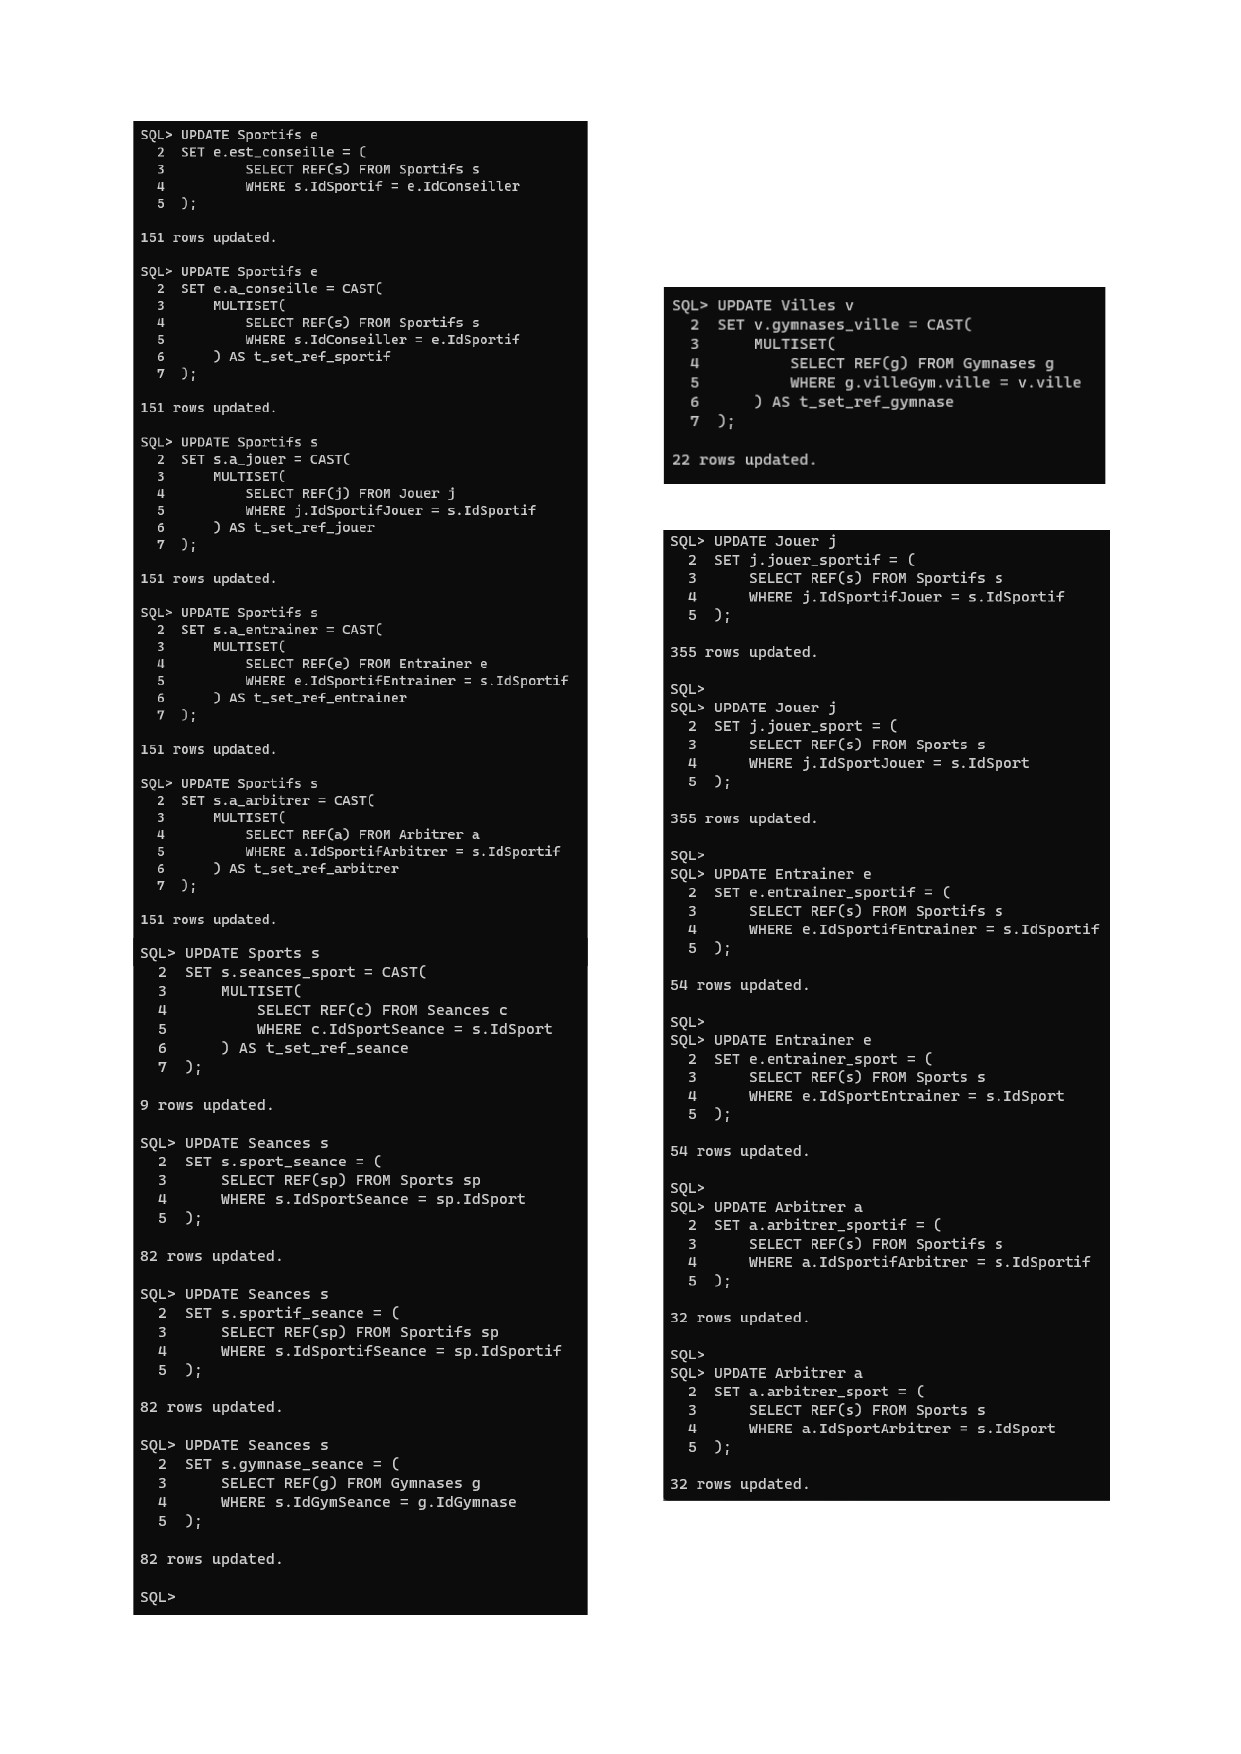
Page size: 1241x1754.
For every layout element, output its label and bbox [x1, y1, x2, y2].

picture [663, 530, 1110, 1501]
picture [663, 287, 1106, 484]
picture [133, 121, 588, 1615]
